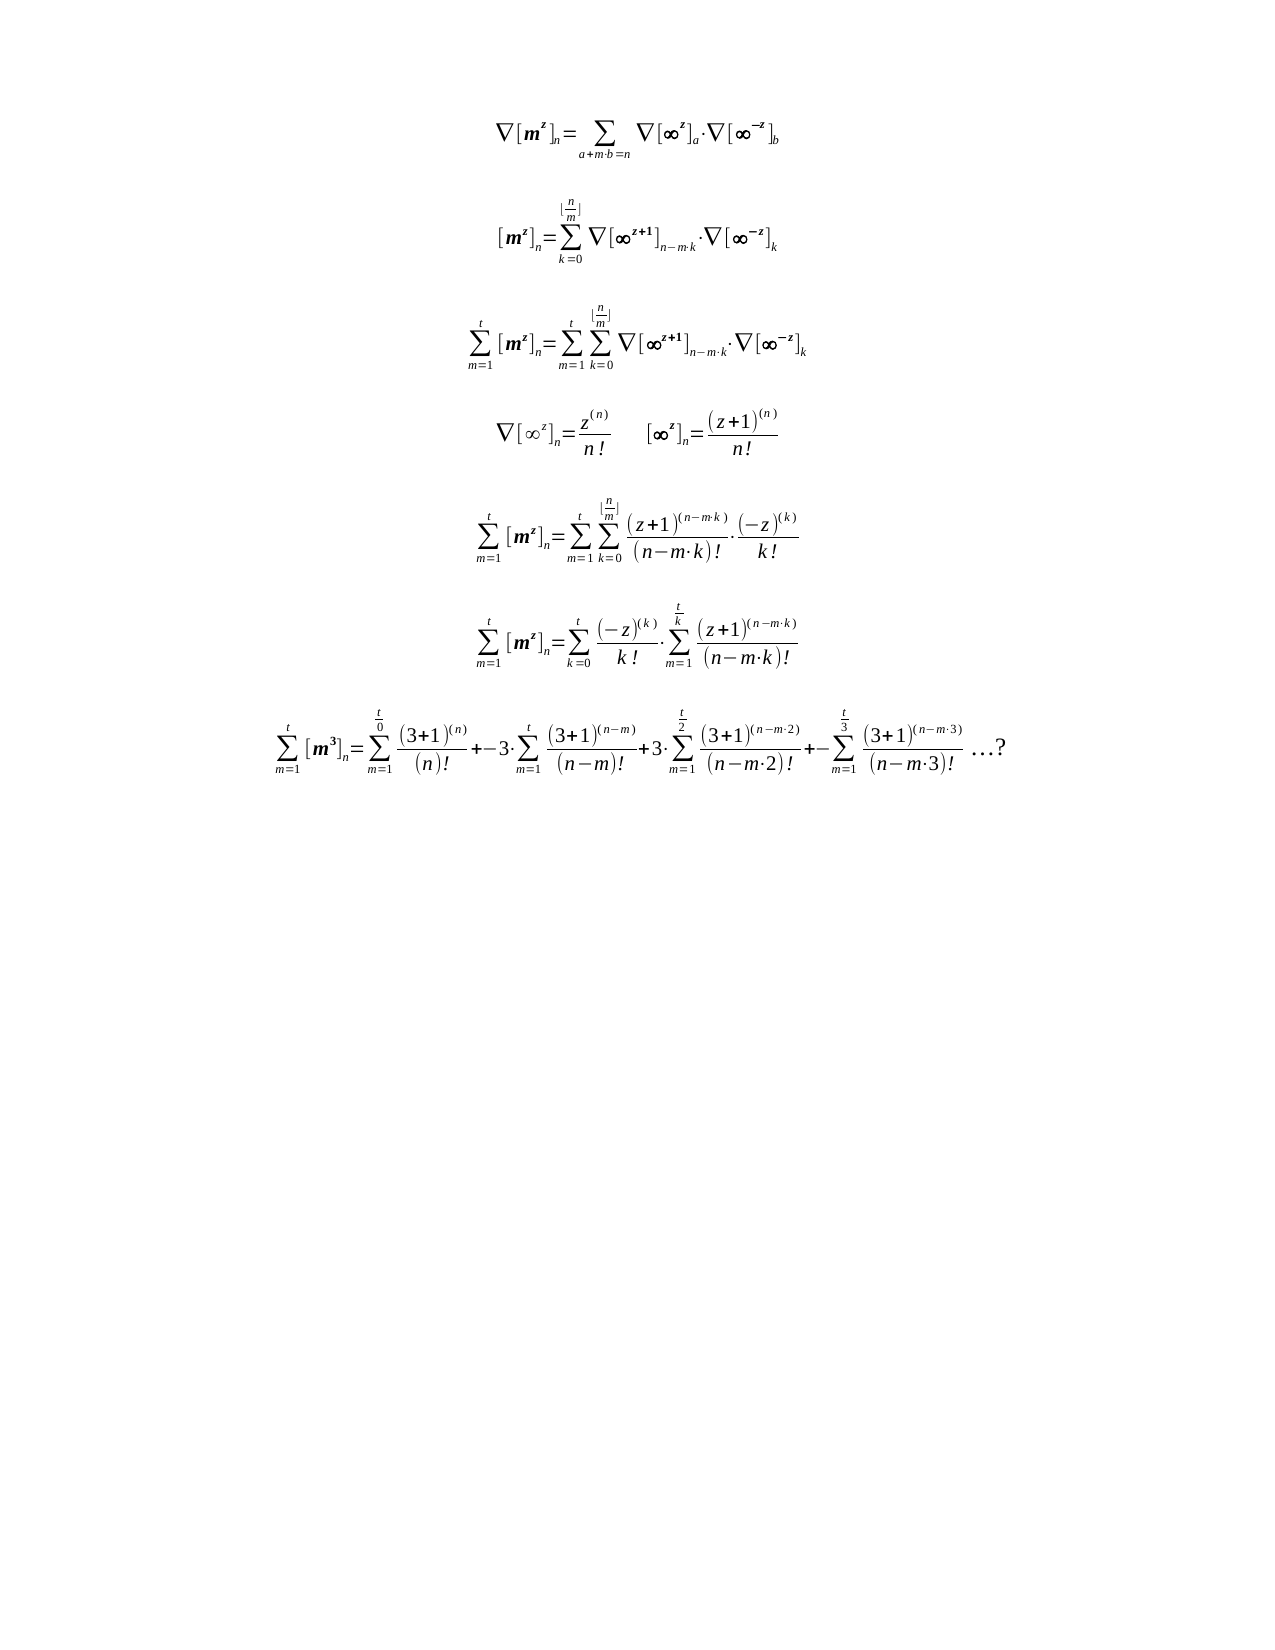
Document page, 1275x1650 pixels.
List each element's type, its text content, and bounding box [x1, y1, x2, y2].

text …? [118, 705, 1157, 777]
